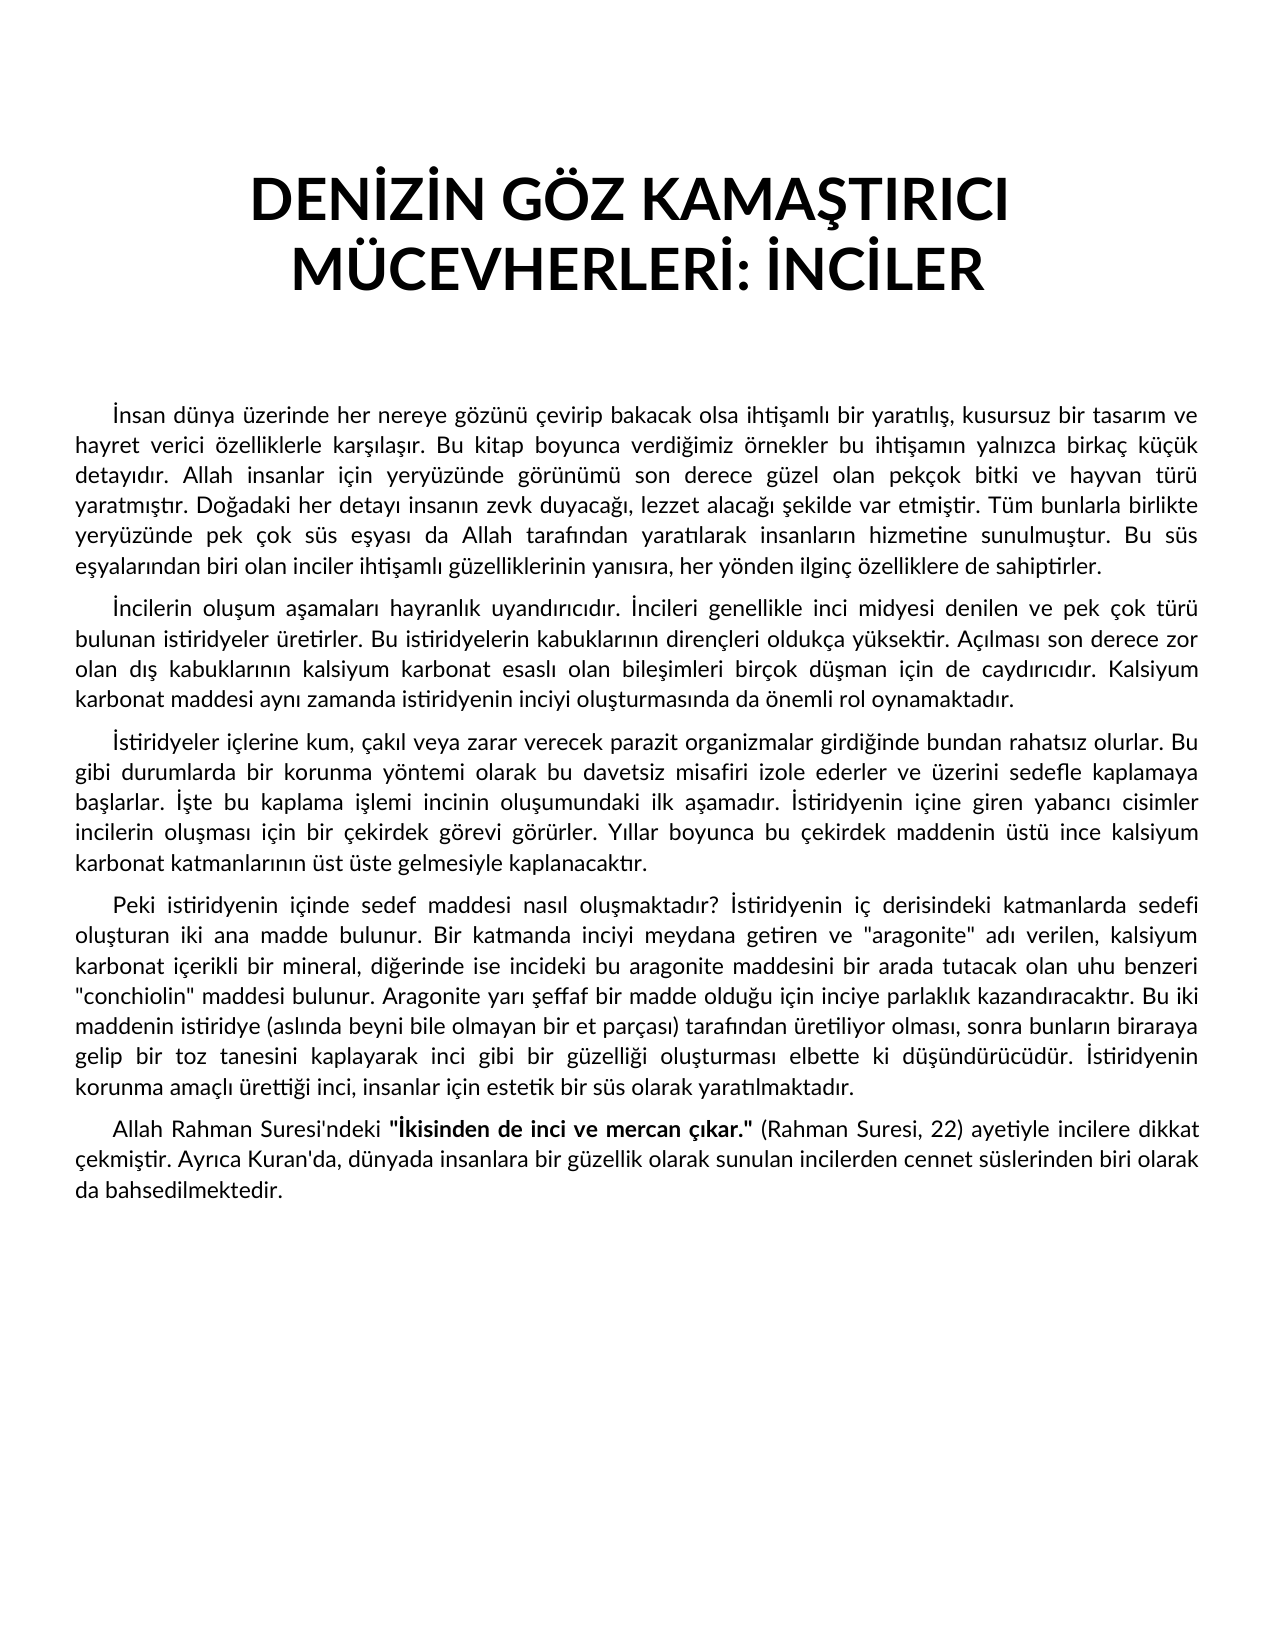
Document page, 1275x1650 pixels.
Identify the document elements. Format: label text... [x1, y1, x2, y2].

subtitle DENİZİN GÖZ KAMAŞTIRICI MÜCEVHERLERİ: İNCİLER [75, 162, 1200, 302]
text İnsan dünya üzerinde her nereye gözünü çevirip bakacak olsa ihtişamlı bir yaratılış, kusursuz bir tasarım ve hayret verici özelliklerle karşılaşır. Bu kitap boyunca verdiğimiz örnekler bu ihtişamın yalnızca birkaç küçük detayıdır. Allah insanlar için yeryüzünde görünümü son derece güzel olan pekçok bitki ve hayvan türü yaratmıştır. Doğadaki her detayı insanın zevk duyacağı, lezzet alacağı şekilde var etmiştir. Tüm bunlarla birlikte yeryüzünde pek çok süs eşyası da Allah tarafından yaratılarak insanların hizmetine sunulmuştur. Bu süs eşyalarından biri olan inciler ihtişamlı güzelliklerinin yanısıra, her yönden ilginç özelliklere de sahiptirler. [75, 400, 1200, 579]
text Peki istiridyenin içinde sedef maddesi nasıl oluşmaktadır? İstiridyenin iç derisindeki katmanlarda sedefi oluşturan iki ana madde bulunur. Bir katmanda inciyi meydana getiren ve "aragonite" adı verilen, kalsiyum karbonat içerikli bir mineral, diğerinde ise incideki bu aragonite maddesini bir arada tutacak olan uhu benzeri "conchiolin" maddesi bulunur. Aragonite yarı şeffaf bir madde olduğu için inciye parlaklık kazandıracaktır. Bu iki maddenin istiridye (aslında beyni bile olmayan bir et parçası) tarafından üretiliyor olması, sonra bunların biraraya gelip bir toz tanesini kaplayarak inci gibi bir güzelliği oluşturması elbette ki düşündürücüdür. İstiridyenin korunma amaçlı ürettiği inci, insanlar için estetik bir süs olarak yaratılmaktadır. [75, 891, 1200, 1100]
text Allah Rahman Suresi'ndeki "İkisinden de inci ve mercan çıkar." (Rahman Suresi, 22) ayetiyle incilere dikkat çekmiştir. Ayrıca Kuran'da, dünyada insanlara bir güzellik olarak sunulan incilerden cennet süslerinden biri olarak da bahsedilmektedir. [75, 1115, 1200, 1203]
text İstiridyeler içlerine kum, çakıl veya zarar verecek parazit organizmalar girdiğinde bundan rahatsız olurlar. Bu gibi durumlarda bir korunma yöntemi olarak bu davetsiz misafiri izole ederler ve üzerini sedefle kaplamaya başlarlar. İşte bu kaplama işlemi incinin oluşumundaki ilk aşamadır. İstiridyenin içine giren yabancı cisimler incilerin oluşması için bir çekirdek görevi görürler. Yıllar boyunca bu çekirdek maddenin üstü ince kalsiyum karbonat katmanlarının üst üste gelmesiyle kaplanacaktır. [75, 727, 1200, 876]
text İncilerin oluşum aşamaları hayranlık uyandırıcıdır. İncileri genellikle inci midyesi denilen ve pek çok türü bulunan istiridyeler üretirler. Bu istiridyelerin kabuklarının dirençleri oldukça yüksektir. Açılması son derece zor olan dış kabuklarının kalsiyum karbonat esaslı olan bileşimleri birçok düşman için de caydırıcıdır. Kalsiyum karbonat maddesi aynı zamanda istiridyenin inciyi oluşturmasında da önemli rol oynamaktadır. [75, 594, 1200, 712]
